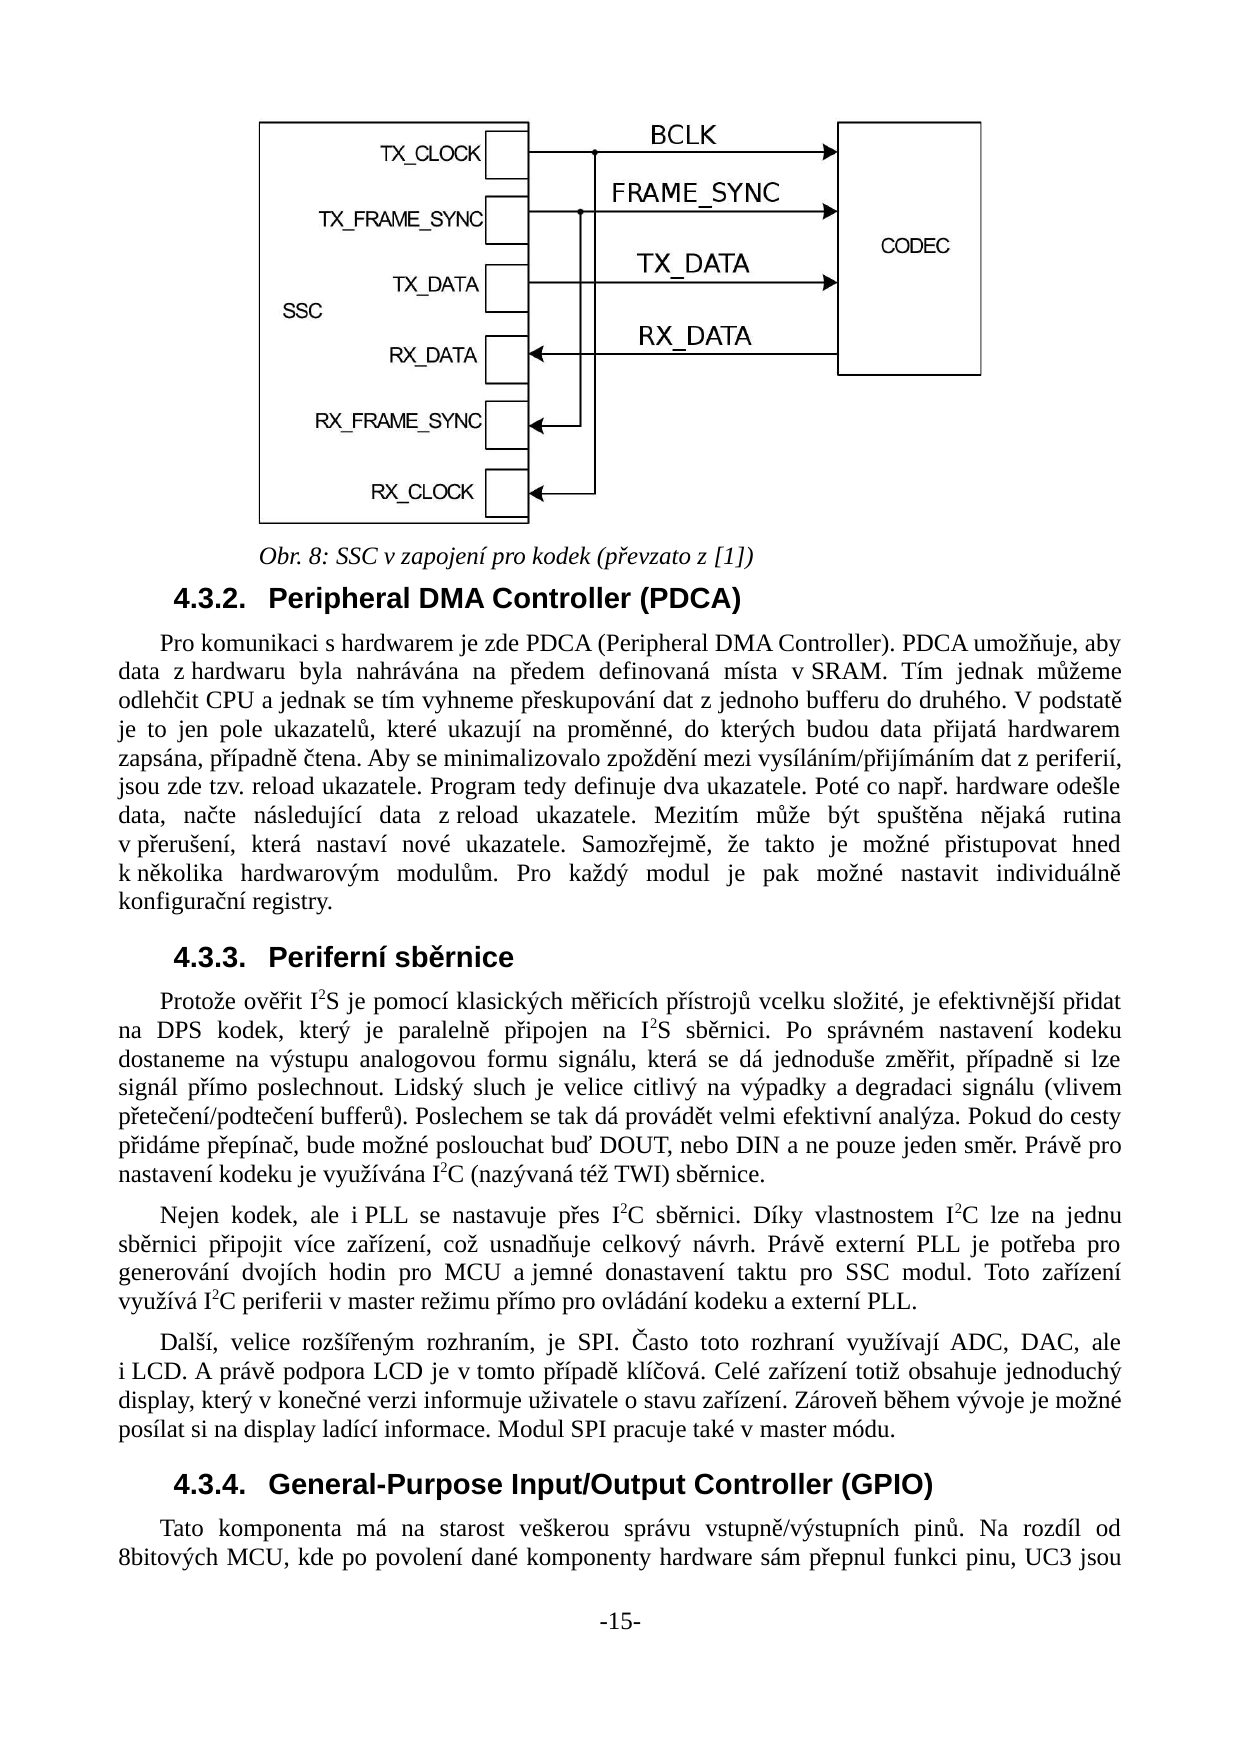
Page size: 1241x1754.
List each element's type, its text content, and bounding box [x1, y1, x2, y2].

subtitle Peripheral DMA Controller (PDCA) [163, 118, 1122, 615]
subtitle General-Purpose Input/Output Controller (GPIO) [163, 1467, 1122, 1501]
text Tato komponenta má na starost veškerou správu vstupně/výstupních pinů. Na rozdíl od 8bitových MCU, kde po povolení dané komponenty hardware sám přepnul funkci pinu, UC3 jsou [118, 1513, 1122, 1571]
text Nejen kodek, ale i PLL se nastavuje přes I2C sběrnici. Díky vlastnostem I2C lze na jednu sběrnici připojit více zařízení, což usnadňuje celkový návrh. Právě externí PLL je potřeba pro generování dvojích hodin pro MCU a jemné donastavení taktu pro SSC modul. Toto zařízení využívá I2C periferii v master režimu přímo pro ovládání kodeku a externí PLL. [118, 1200, 1122, 1315]
text Protože ověřit I2S je pomocí klasických měřicích přístrojů vcelku složité, je efektivnější přidat na DPS kodek, který je paralelně připojen na I2S sběrnici. Po správném nastavení kodeku dostaneme na výstupu analogovou formu signálu, která se dá jednoduše změřit, případně si lze signál přímo poslechnout. Lidský sluch je velice citlivý na výpadky a degradaci signálu (vlivem přetečení/podtečení bufferů). Poslechem se tak dá provádět velmi efektivní analýza. Pokud do cesty přidáme přepínač, bude možné poslouchat buď DOUT, nebo DIN a ne pouze jeden směr. Právě pro nastavení kodeku je využívána I2C (nazývaná též TWI) sběrnice. [118, 986, 1122, 1187]
text Pro komunikaci s hardwarem je zde PDCA (Peripheral DMA Controller). PDCA umožňuje, aby data z hardwaru byla nahrávána na předem definovaná místa v SRAM. Tím jednak můžeme odlehčit CPU a jednak se tím vyhneme přeskupování dat z jednoho bufferu do druhého. V podstatě je to jen pole ukazatelů, které ukazují na proměnné, do kterých budou data přijatá hardwarem zapsána, případně čtena. Aby se minimalizovalo zpoždění mezi vysíláním/přijímáním dat z periferií, jsou zde tzv. reload ukazatele. Program tedy definuje dva ukazatele. Poté co např. hardware odešle data, načte následující data z reload ukazatele. Mezitím může být spuštěna nějaká rutina v přerušení, která nastaví nové ukazatele. Samozřejmě, že takto je možné přistupovat hned k několika hardwarovým modulům. Pro každý modul je pak možné nastavit individuálně konfigurační registry. [118, 628, 1122, 915]
picture [258, 118, 982, 524]
subtitle Periferní sběrnice [163, 940, 1122, 974]
text Další, velice rozšířeným rozhraním, je SPI. Často toto rozhraní využívají ADC, DAC, ale i LCD. A právě podpora LCD je v tomto případě klíčová. Celé zařízení totiž obsahuje jednoduchý display, který v konečné verzi informuje uživatele o stavu zařízení. Zároveň během vývoje je možné posílat si na display ladící informace. Modul SPI pracuje také v master módu. [118, 1327, 1122, 1442]
text Obr. 8: SSC v zapojení pro kodek (převzato z [1]) [259, 524, 982, 570]
